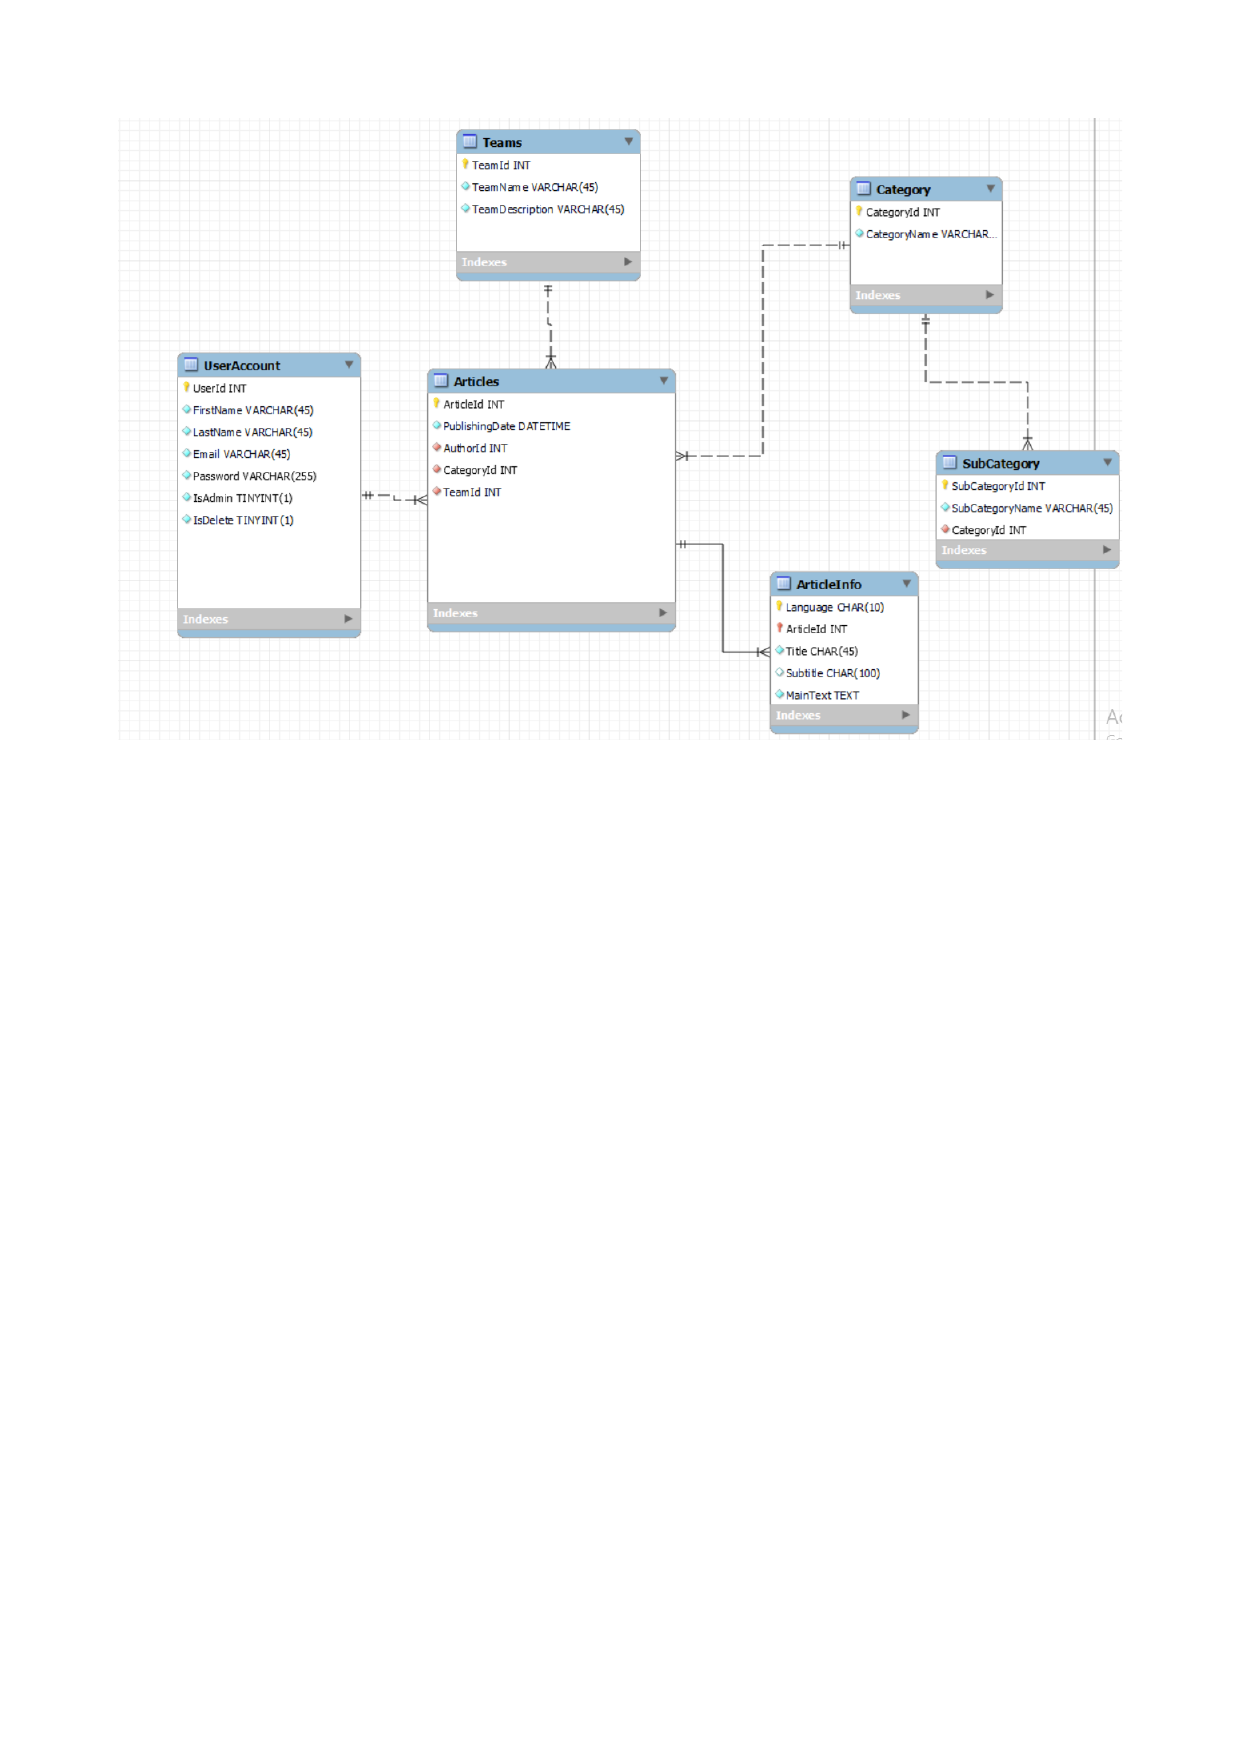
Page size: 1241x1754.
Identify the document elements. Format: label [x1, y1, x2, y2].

picture [118, 118, 1123, 740]
